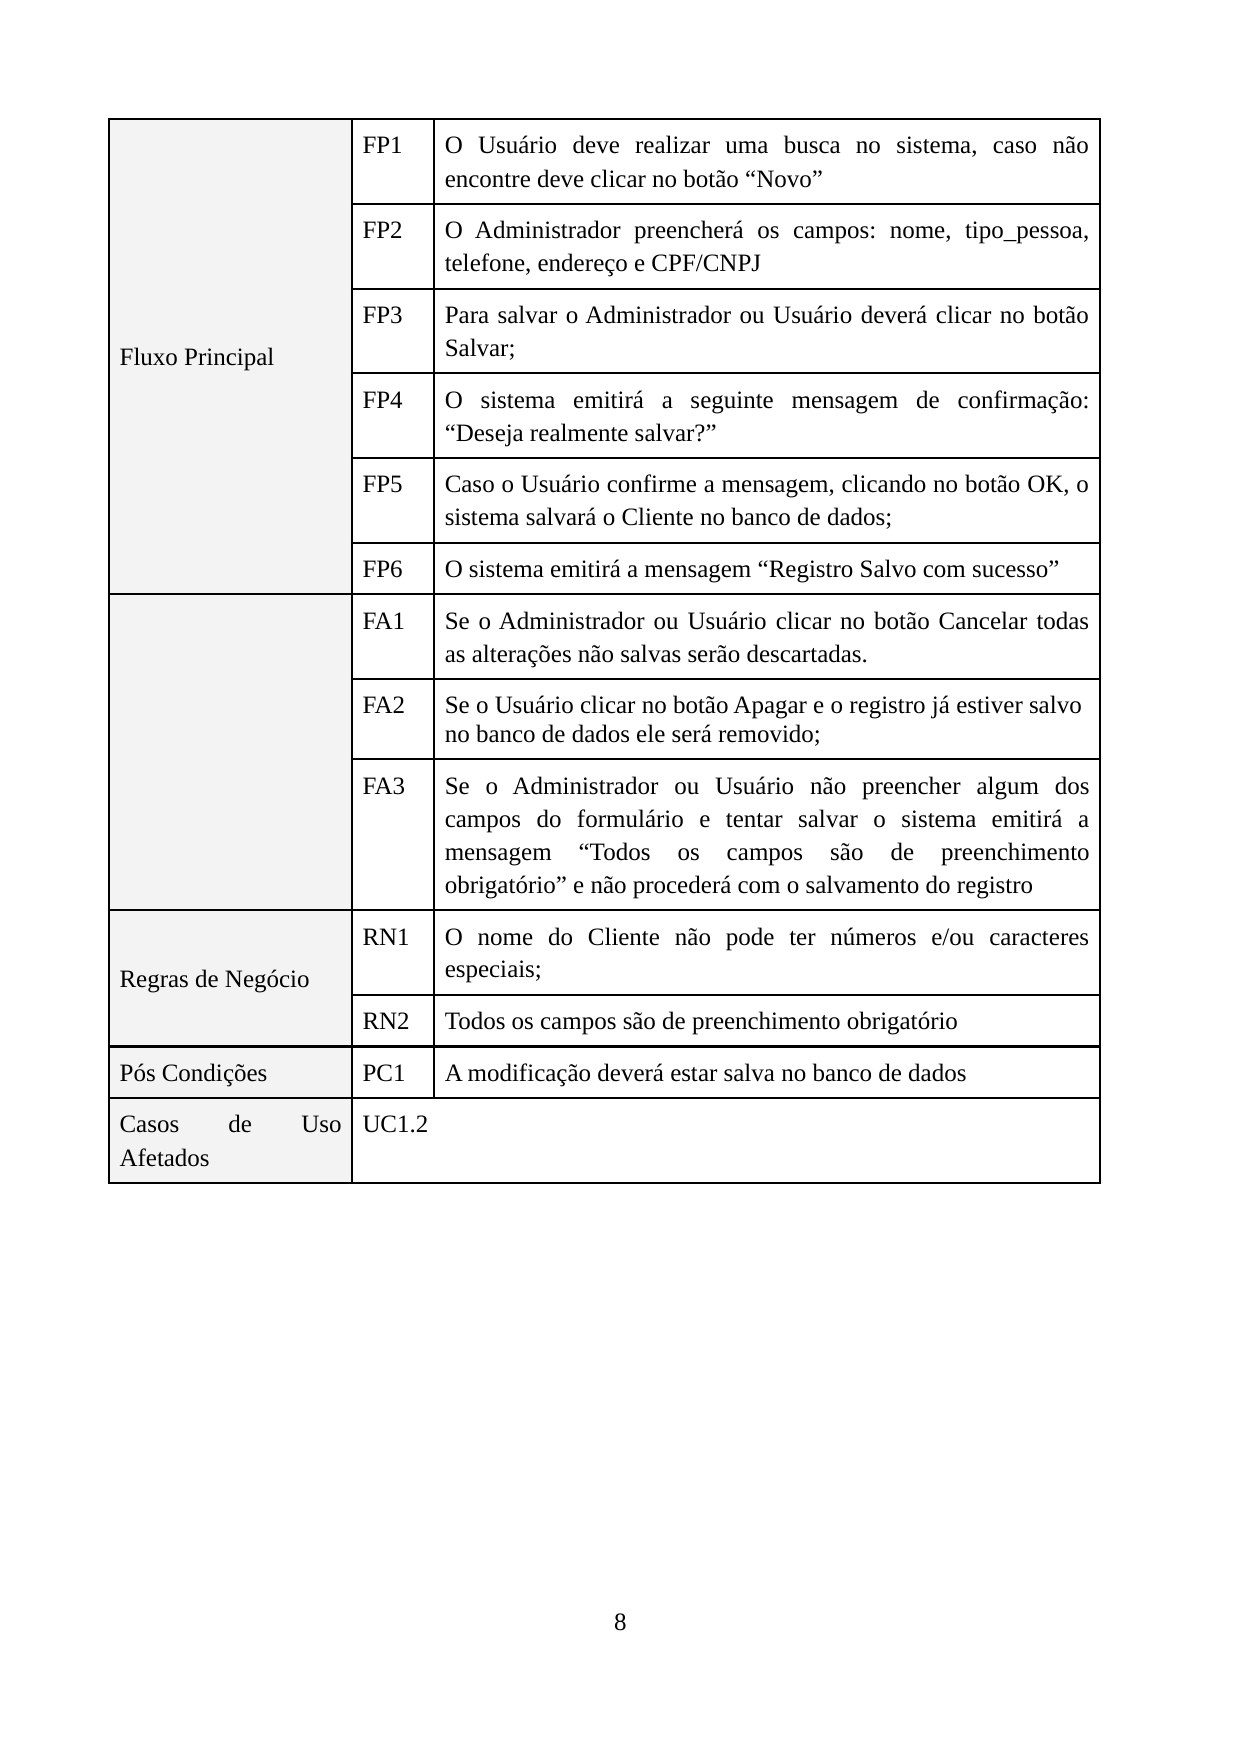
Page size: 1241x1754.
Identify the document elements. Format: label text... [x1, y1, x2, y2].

table_cell O sistema emitirá a mensagem “Registro Salvo com sucesso” [435, 544, 1099, 593]
table_cell Caso o Usuário confirme a mensagem, clicando no botão OK, o sistema salvará o Cliente no banco de dados; [435, 459, 1099, 542]
table_cell RN2 [353, 996, 433, 1045]
table_cell [110, 595, 351, 909]
table_cell FP5 [353, 459, 433, 542]
table_cell Todos os campos são de preenchimento obrigatório [435, 996, 1099, 1045]
table_cell FA1 [353, 595, 433, 678]
table_cell O Administrador preencherá os campos: nome, tipo_pessoa, telefone, endereço e CPF/CNPJ [435, 205, 1099, 287]
table_cell Pós Condições [110, 1048, 351, 1097]
table_cell FP2 [353, 205, 433, 287]
table_cell FP3 [353, 290, 433, 372]
table_cell Fluxo Principal [110, 120, 351, 593]
table_cell O nome do Cliente não pode ter números e/ou caracteres especiais; [435, 911, 1099, 994]
table_cell O sistema emitirá a seguinte mensagem de confirmação: “Deseja realmente salvar?” [435, 374, 1099, 457]
table_cell UC1.2 [353, 1099, 1099, 1182]
table_cell FP4 [353, 374, 433, 457]
table_cell Se o Administrador ou Usuário clicar no botão Cancelar todas as alterações não salvas serão descartadas. [435, 595, 1099, 678]
table_cell O Usuário deve realizar uma busca no sistema, caso não encontre deve clicar no botão “Novo” [435, 120, 1099, 203]
table_cell FA2 [353, 680, 433, 758]
table_cell FA3 [353, 760, 433, 909]
table_cell Se o Administrador ou Usuário não preencher algum dos campos do formulário e tentar salvar o sistema emitirá a mensagem “Todos os campos são de preenchimento obrigatório” e não procederá com o salvamento do registro [435, 760, 1099, 909]
table_cell Casos de Uso Afetados [110, 1099, 351, 1182]
table_cell RN1 [353, 911, 433, 994]
table_cell Se o Usuário clicar no botão Apagar e o registro já estiver salvo no banco de dados ele será removido; [435, 680, 1099, 758]
table_cell PC1 [353, 1048, 433, 1097]
table_cell A modificação deverá estar salva no banco de dados [435, 1048, 1099, 1097]
table_cell FP1 [353, 120, 433, 203]
table_cell Regras de Negócio [110, 911, 351, 1045]
table_cell Para salvar o Administrador ou Usuário deverá clicar no botão Salvar; [435, 290, 1099, 372]
table_cell FP6 [353, 544, 433, 593]
